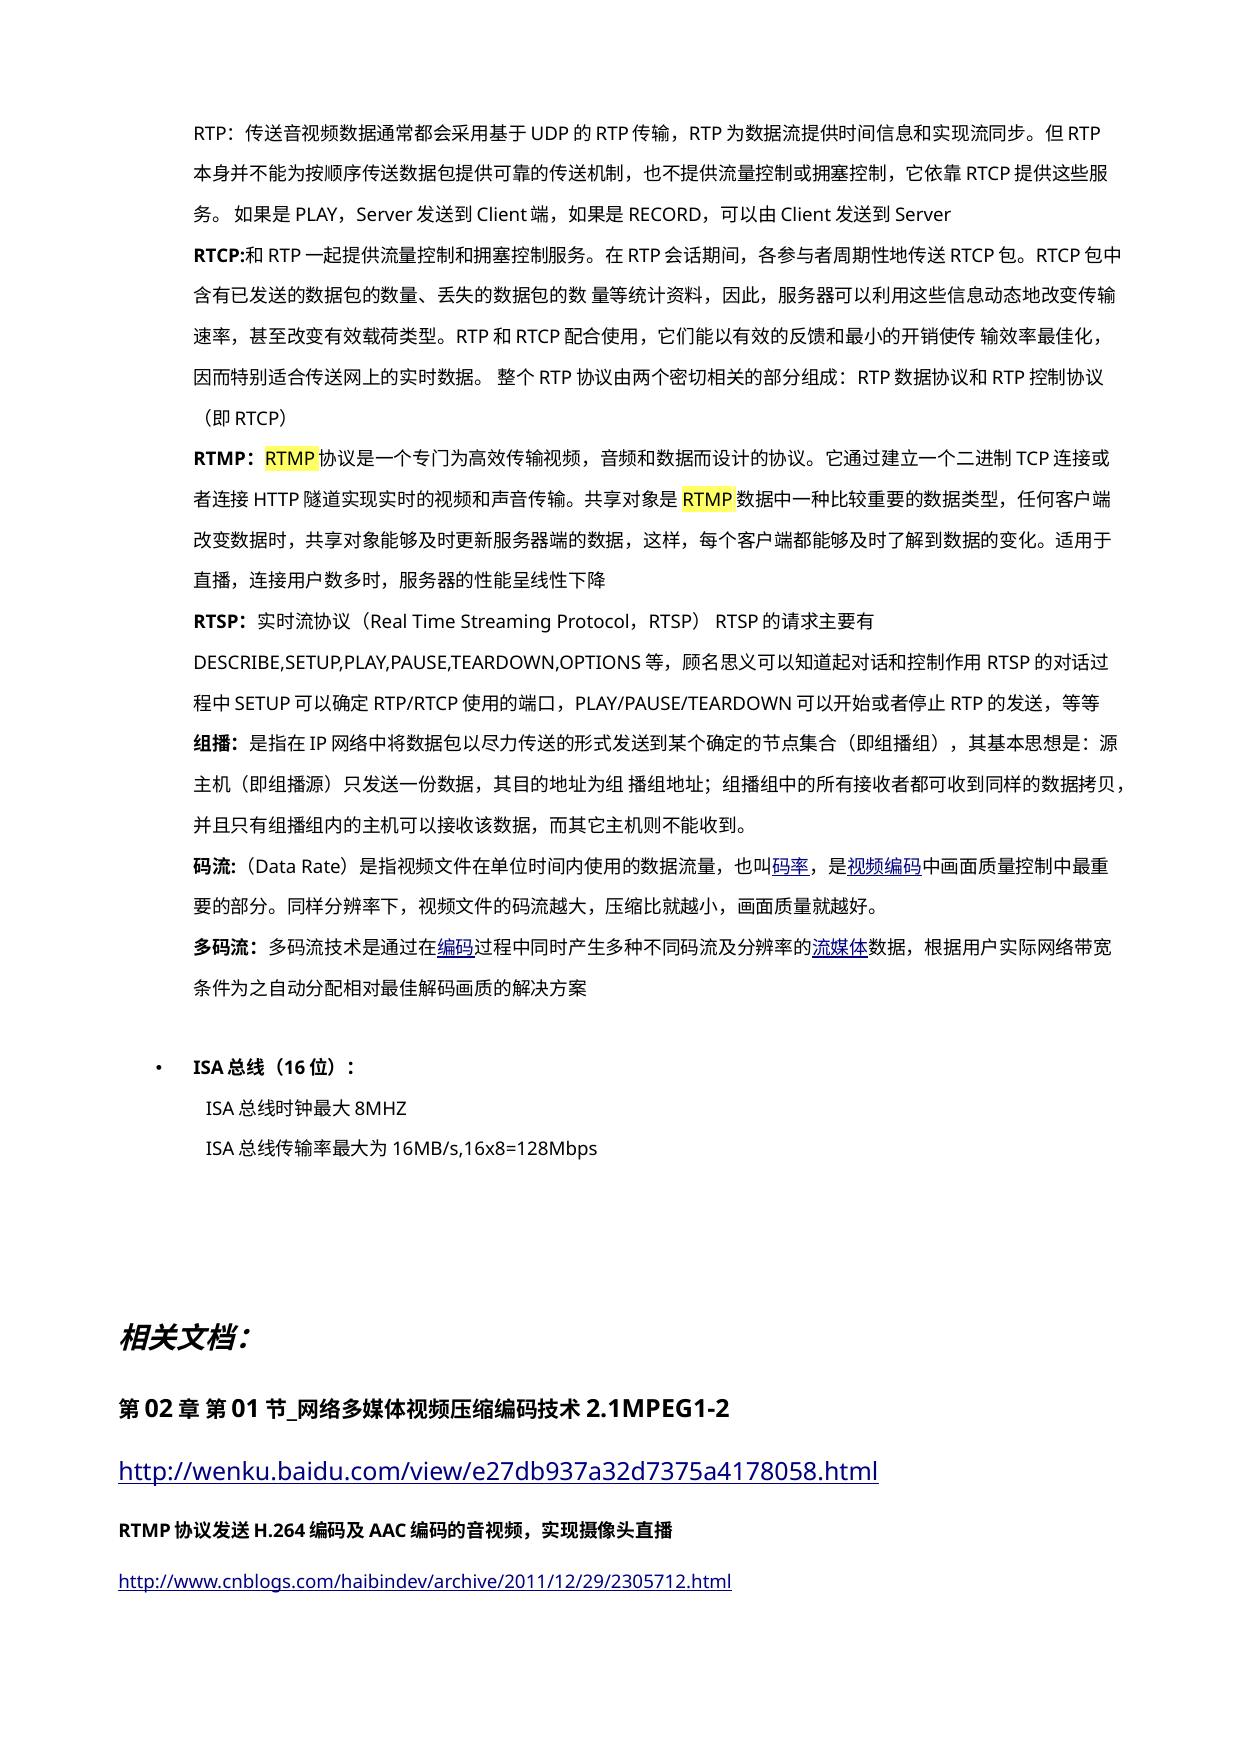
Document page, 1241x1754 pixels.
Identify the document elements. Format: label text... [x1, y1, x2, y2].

list 组播：是指在IP网络中将数据包以尽力传送的形式发送到某个确定的节点集合（即组播组），其基本思想是：源主机（即组播源）只发送一份数据，其目的地址为组 播组地址；组播组中的所有接收者都可收到同样的数据拷贝，并且只有组播组内的主机可以接收该数据，而其它主机则不能收到。 [156, 729, 1122, 838]
text http://www.cnblogs.com/haibindev/archive/2011/12/29/2305712.html [118, 1568, 1122, 1593]
subtitle 相关文档： [118, 1314, 1122, 1357]
text ISA总线时钟最大8MHZ [118, 1093, 1122, 1120]
list RTCP:和RTP一起提供流量控制和拥塞控制服务。在RTP会话期间，各参与者周期性地传送RTCP包。RTCP包中含有已发送的数据包的数量、丢失的数据包的数 量等统计资料，因此，服务器可以利用这些信息动态地改变传输速率，甚至改变有效载荷类型。RTP和RTCP配合使用，它们能以有效的反馈和最小的开销使传 输效率最佳化，因而特别适合传送网上的实时数据。 整个RTP协议由两个密切相关的部分组成：RTP数据协议和RTP控制协议（即RTCP） [156, 240, 1122, 430]
text 第02章 第01节_网络多媒体视频压缩编码技术2.1MPEG1-2 [118, 1390, 1122, 1424]
list 码流:（Data Rate）是指视频文件在单位时间内使用的数据流量，也叫码率，是视频编码中画面质量控制中最重要的部分。同样分辨率下，视频文件的码流越大，压缩比就越小，画面质量就越好。 [156, 851, 1122, 919]
text http://wenku.baidu.com/view/e27db937a32d7375a4178058.html [118, 1454, 1122, 1488]
list 多码流：多码流技术是通过在编码过程中同时产生多种不同码流及分辨率的流媒体数据，根据用户实际网络带宽条件为之自动分配相对最佳解码画质的解决方案 [156, 933, 1122, 1001]
list RTMP：RTMP协议是一个专门为高效传输视频，音频和数据而设计的协议。它通过建立一个二进制TCP连接或者连接HTTP隧道实现实时的视频和声音传输。共享对象是RTMP数据中一种比较重要的数据类型，任何客户端改变数据时，共享对象能够及时更新服务器端的数据，这样，每个客户端都能够及时了解到数据的变化。适用于直播，连接用户数多时，服务器的性能呈线性下降 [156, 444, 1122, 593]
list ISA总线（16位）： [156, 1052, 1122, 1079]
list RTP：传送音视频数据通常都会采用基于UDP的RTP传输，RTP为数据流提供时间信息和实现流同步。但RTP本身并不能为按顺序传送数据包提供可靠的传送机制，也不提供流量控制或拥塞控制，它依靠RTCP提供这些服务。 如果是PLAY，Server发送到Client端，如果是RECORD，可以由Client发送到Server [156, 118, 1122, 227]
text RTMP协议发送H.264编码及AAC编码的音视频，实现摄像头直播 [118, 1517, 1122, 1543]
text ISA总线传输率最大为16MB/s,16x8=128Mbps [118, 1134, 1122, 1161]
list RTSP：实时流协议（Real Time Streaming Protocol，RTSP） RTSP的请求主要有DESCRIBE,SETUP,PLAY,PAUSE,TEARDOWN,OPTIONS等，顾名思义可以知道起对话和控制作用 RTSP的对话过程中SETUP可以确定RTP/RTCP使用的端口，PLAY/PAUSE/TEARDOWN可以开始或者停止RTP的发送，等等 [156, 607, 1122, 716]
